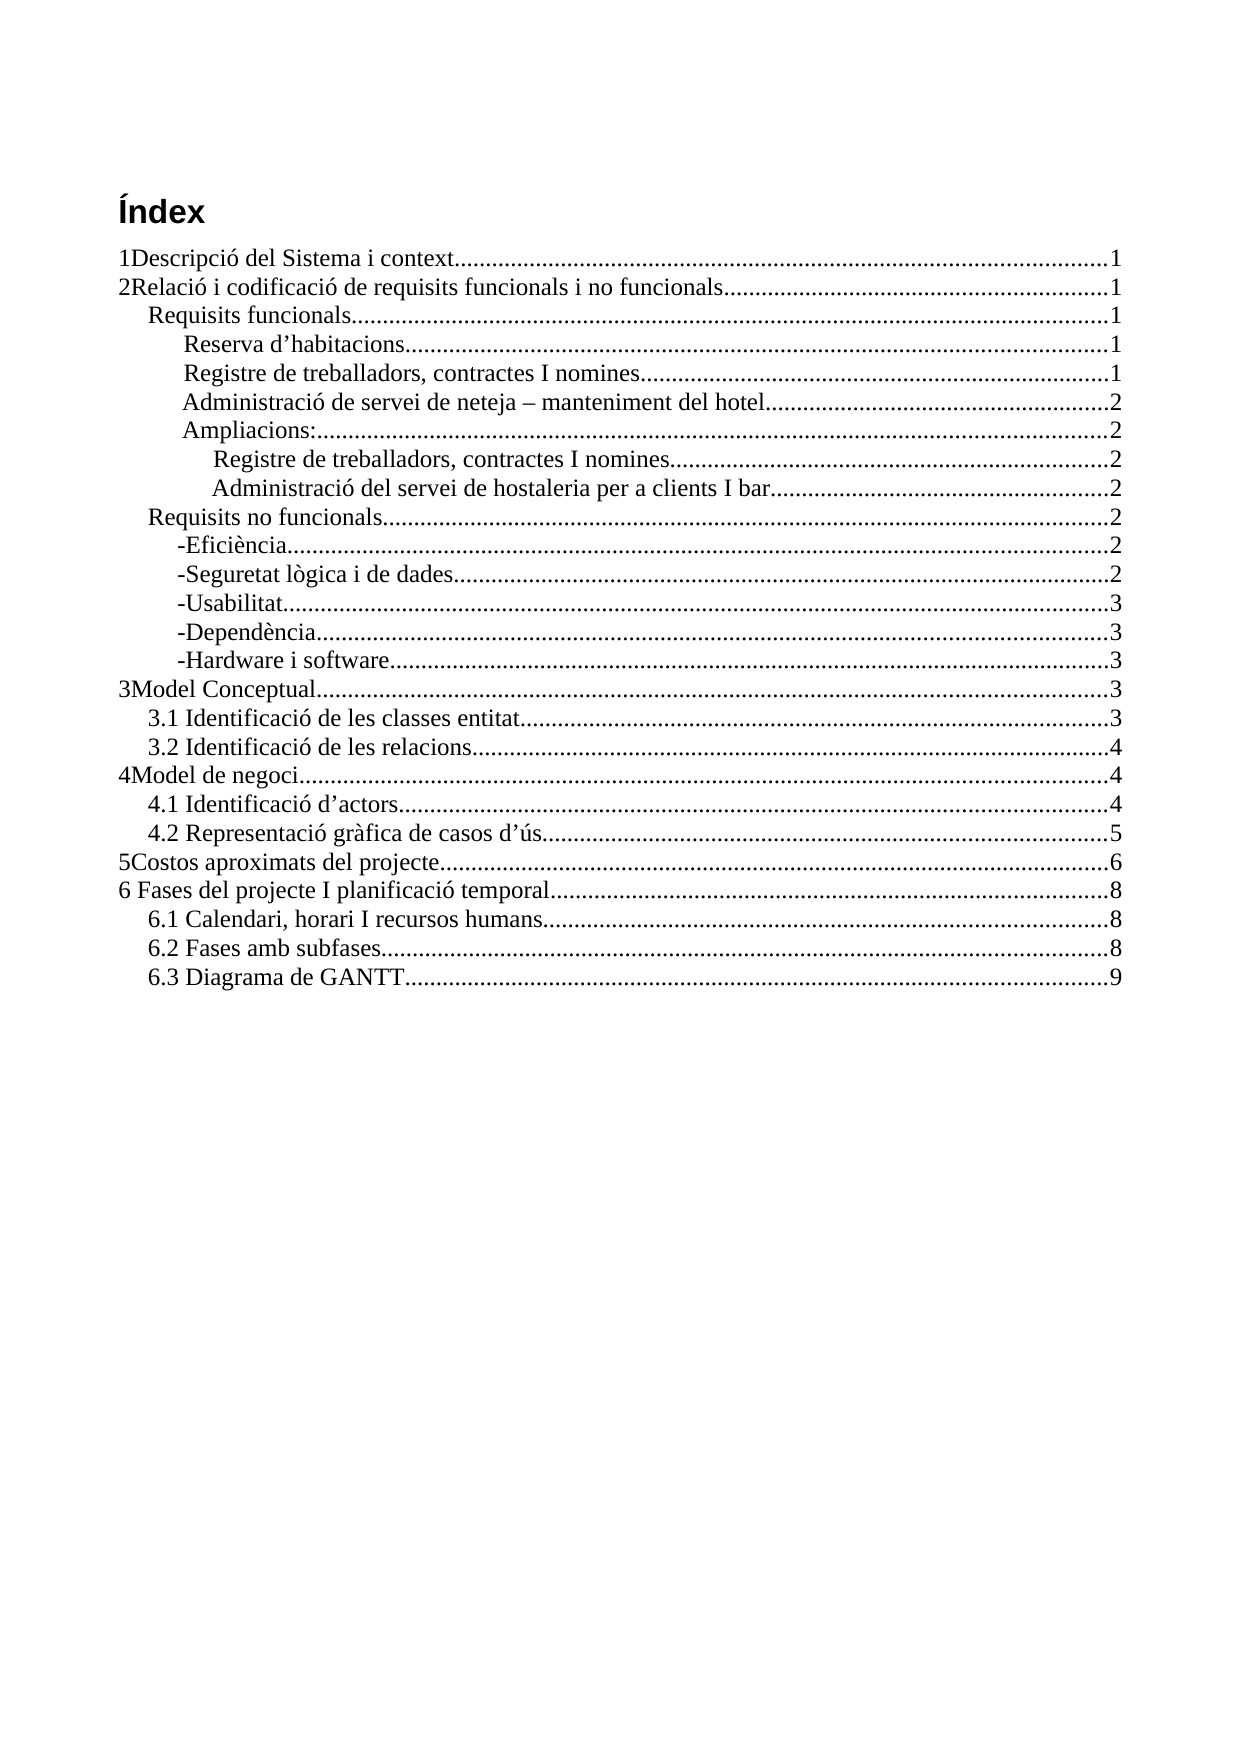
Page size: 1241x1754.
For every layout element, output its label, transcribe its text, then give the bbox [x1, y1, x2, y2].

text Requisits funcionals 1 [148, 301, 1122, 329]
text Registre de treballadors, contractes I nomines 1 [177, 358, 1122, 387]
text Reserva d’habitacions 1 [177, 329, 1122, 358]
text 6 Fases del projecte I planificació temporal 8 [118, 876, 1122, 904]
text 3.2 Identificació de les relacions 4 [148, 732, 1122, 761]
text 6.1 Calendari, horari I recursos humans 8 [148, 904, 1122, 933]
text Registre de treballadors, contractes I nomines 2 [207, 444, 1122, 473]
text Requisits no funcionals 2 [148, 502, 1122, 531]
text -Hardware i software 3 [177, 646, 1122, 674]
text 2Relació i codificació de requisits funcionals i no funcionals 1 [118, 272, 1122, 301]
text Administració de servei de neteja – manteniment del hotel 2 [177, 387, 1122, 416]
text 3.1 Identificació de les classes entitat 3 [148, 703, 1122, 732]
text Administració del servei de hostaleria per a clients I bar 2 [207, 473, 1122, 502]
text 4.2 Representació gràfica de casos d’ús 5 [148, 818, 1122, 847]
text -Usabilitat 3 [177, 588, 1122, 617]
text Ampliacions: 2 [177, 416, 1122, 444]
text -Dependència 3 [177, 617, 1122, 646]
text -Seguretat lògica i de dades 2 [177, 559, 1122, 588]
text 6.2 Fases amb subfases 8 [148, 933, 1122, 962]
text 6.3 Diagrama de GANTT 9 [148, 962, 1122, 991]
text -Eficiència 2 [177, 531, 1122, 559]
text 4Model de negoci 4 [118, 761, 1122, 789]
text 1Descripció del Sistema i context 1 [118, 243, 1122, 272]
text 4.1 Identificació d’actors 4 [148, 789, 1122, 818]
text 3Model Conceptual 3 [118, 674, 1122, 703]
subtitle Índex [118, 192, 1122, 231]
text 5Costos aproximats del projecte 6 [118, 847, 1122, 876]
